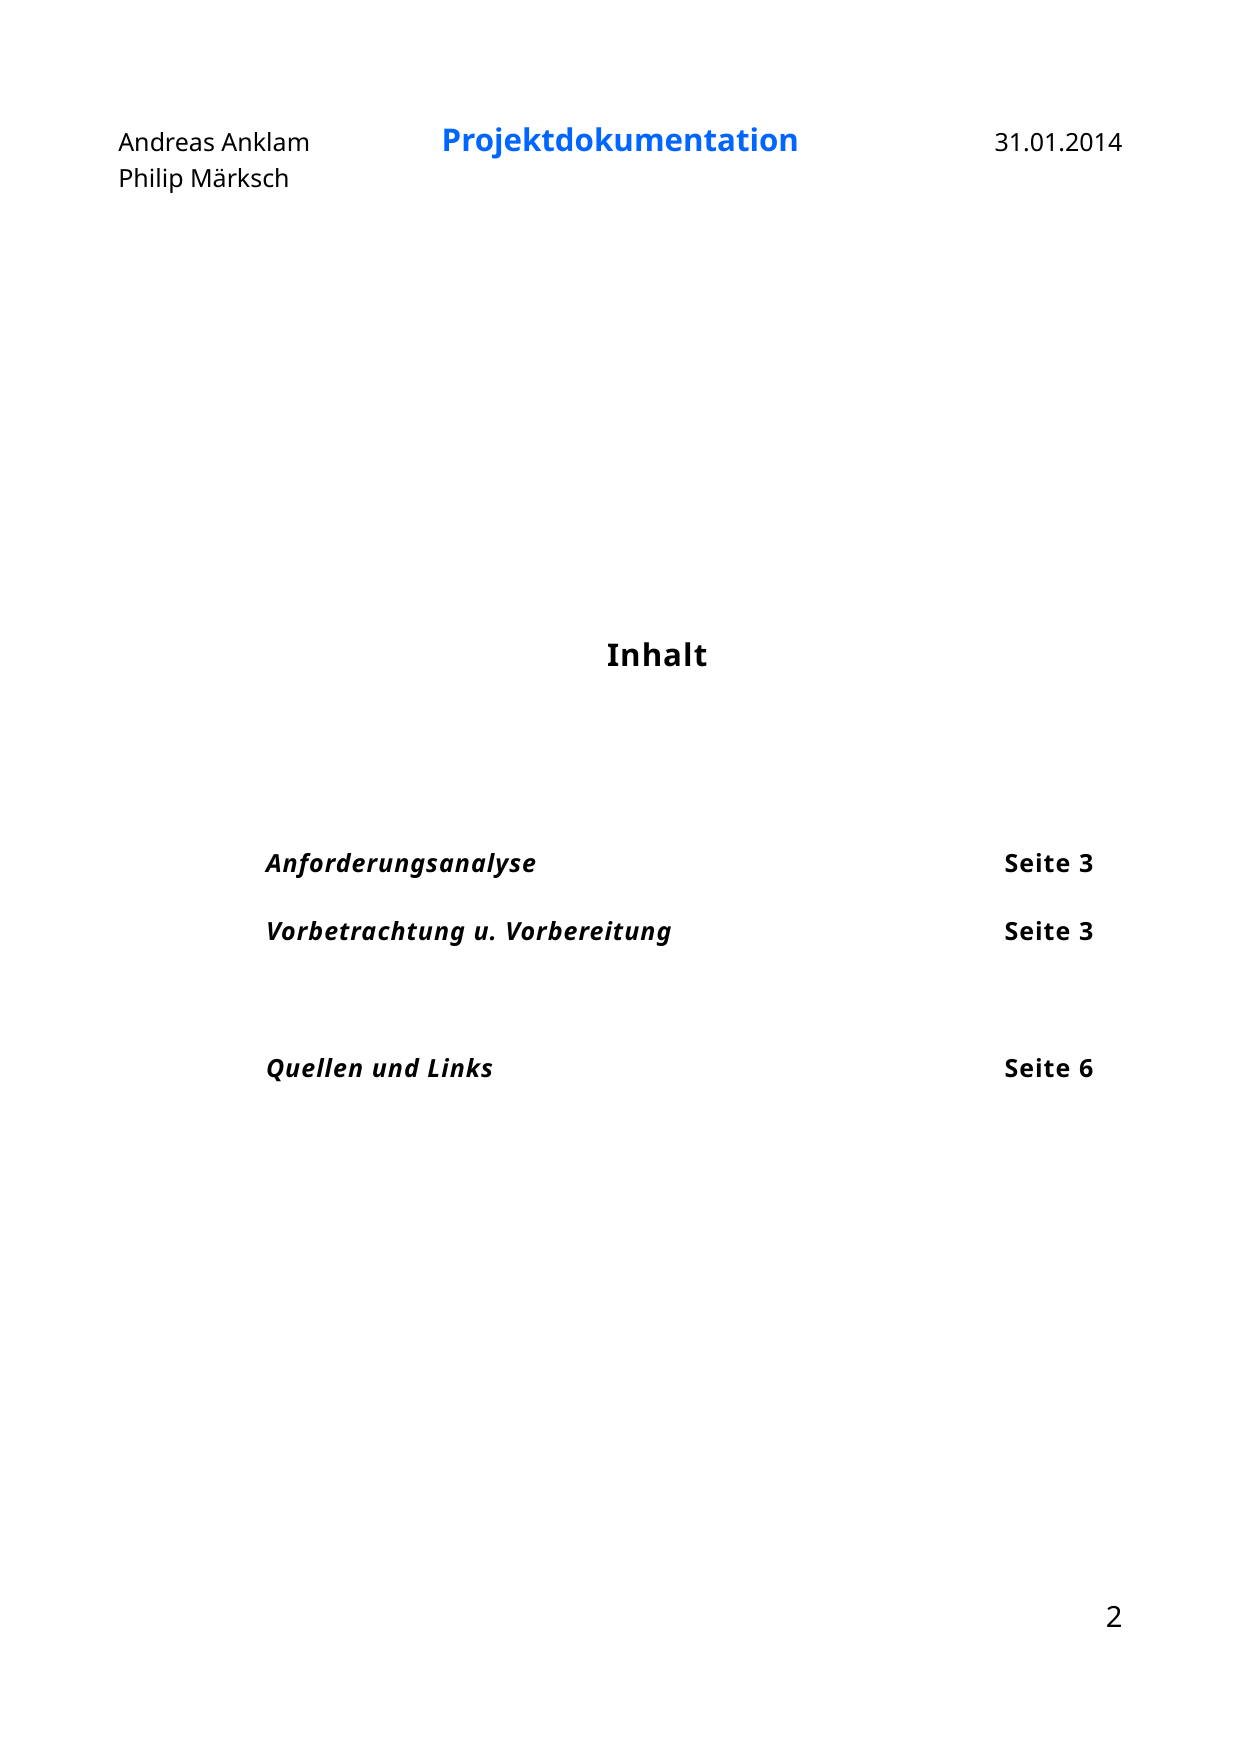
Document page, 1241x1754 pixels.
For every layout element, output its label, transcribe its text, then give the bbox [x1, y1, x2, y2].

text Vorbetrachtung u. Vorbereitung Seite 3 [118, 914, 1122, 948]
text Anforderungsanalyse Seite 3 [118, 846, 1122, 880]
text Inhalt [118, 633, 1122, 676]
text Quellen und Links Seite 6 [118, 1050, 1122, 1084]
